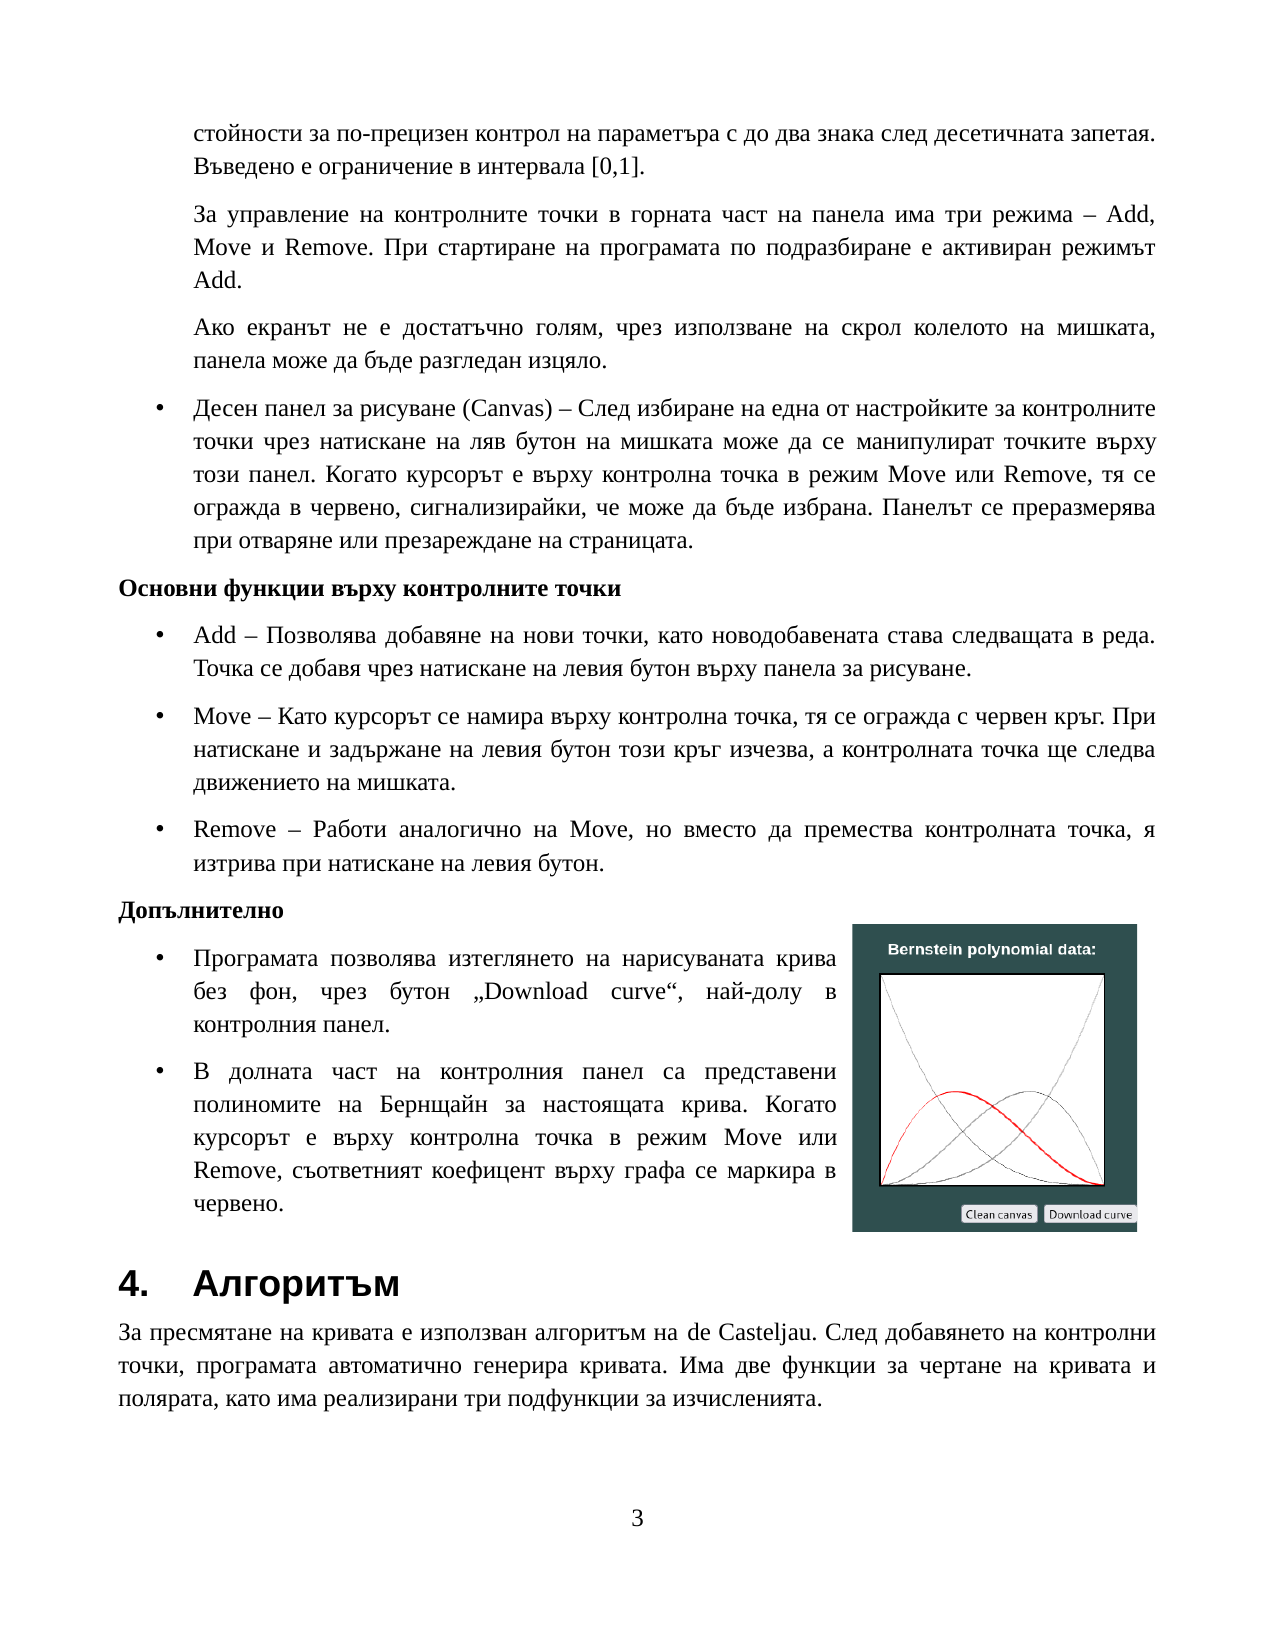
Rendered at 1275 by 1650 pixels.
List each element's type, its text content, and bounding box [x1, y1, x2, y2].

list стойности за по-прецизен контрол на параметъра с до два знака след десетичната запетая. Въведено е ограничение в интервала [0,1]. [156, 118, 1157, 180]
list Ако екранът не е достатъчно голям, чрез използване на скрол колелото на мишката, панела може да бъде разгледан изцяло. [156, 312, 1157, 374]
list В долната част на контролния панел са представени полиномите на Бернщайн за настоящата крива. Когато курсорът е върху контролна точка в режим Move или Remove, съответният коефицент върху графа се маркира в червено. [156, 1056, 852, 1217]
text Основни функции върху контролните точки [118, 573, 1157, 601]
list Десен панел за рисуване (Canvas) – След избиране на една от настройките за контролните точки чрез натискане на ляв бутон на мишката може да се манипулират точките върху този панел. Когато курсорът е върху контролна точка в режим Move или Remove, тя се огражда в червено, сигнализирайки, че може да бъде избрана. Панелът се преразмерява при отваряне или презареждане на страницата. [156, 393, 1157, 554]
list За управление на контролните точки в горната част на панела има три режима – Add, Move и Remove. При стартиране на програмата по подразбиране е активиран режимът Add. [156, 199, 1157, 293]
list Move – Като курсорът се намира върху контролна точка, тя се огражда с червен кръг. При натискане и задържане на левия бутон този кръг изчезва, а контролната точка ще следва движението на мишката. [156, 701, 1157, 796]
picture [852, 924, 1138, 1232]
subtitle Алгоритъм [118, 1261, 1157, 1304]
text За пресмятане на кривата е използван алгоритъм на de Casteljau. След добавянето на контролни точки, програмата автоматично генерира кривата. Има две функции за чертане на кривата и полярата, като има реализирани три подфункции за изчисленията. [118, 1317, 1157, 1412]
text Допълнително [118, 895, 1157, 924]
list Add – Позволява добавяне на нови точки, като новодобавената става следващата в реда. Точка се добавя чрез натискане на левия бутон върху панела за рисуване. [156, 620, 1157, 682]
list Remove – Работи аналогично на Move, но вместо да премества контролната точка, я изтрива при натискане на левия бутон. [156, 814, 1157, 876]
list Програмата позволява изтеглянето на нарисуваната крива без фон, чрез бутон „Download curve“, най-долу в контролния панел. [156, 943, 852, 1038]
